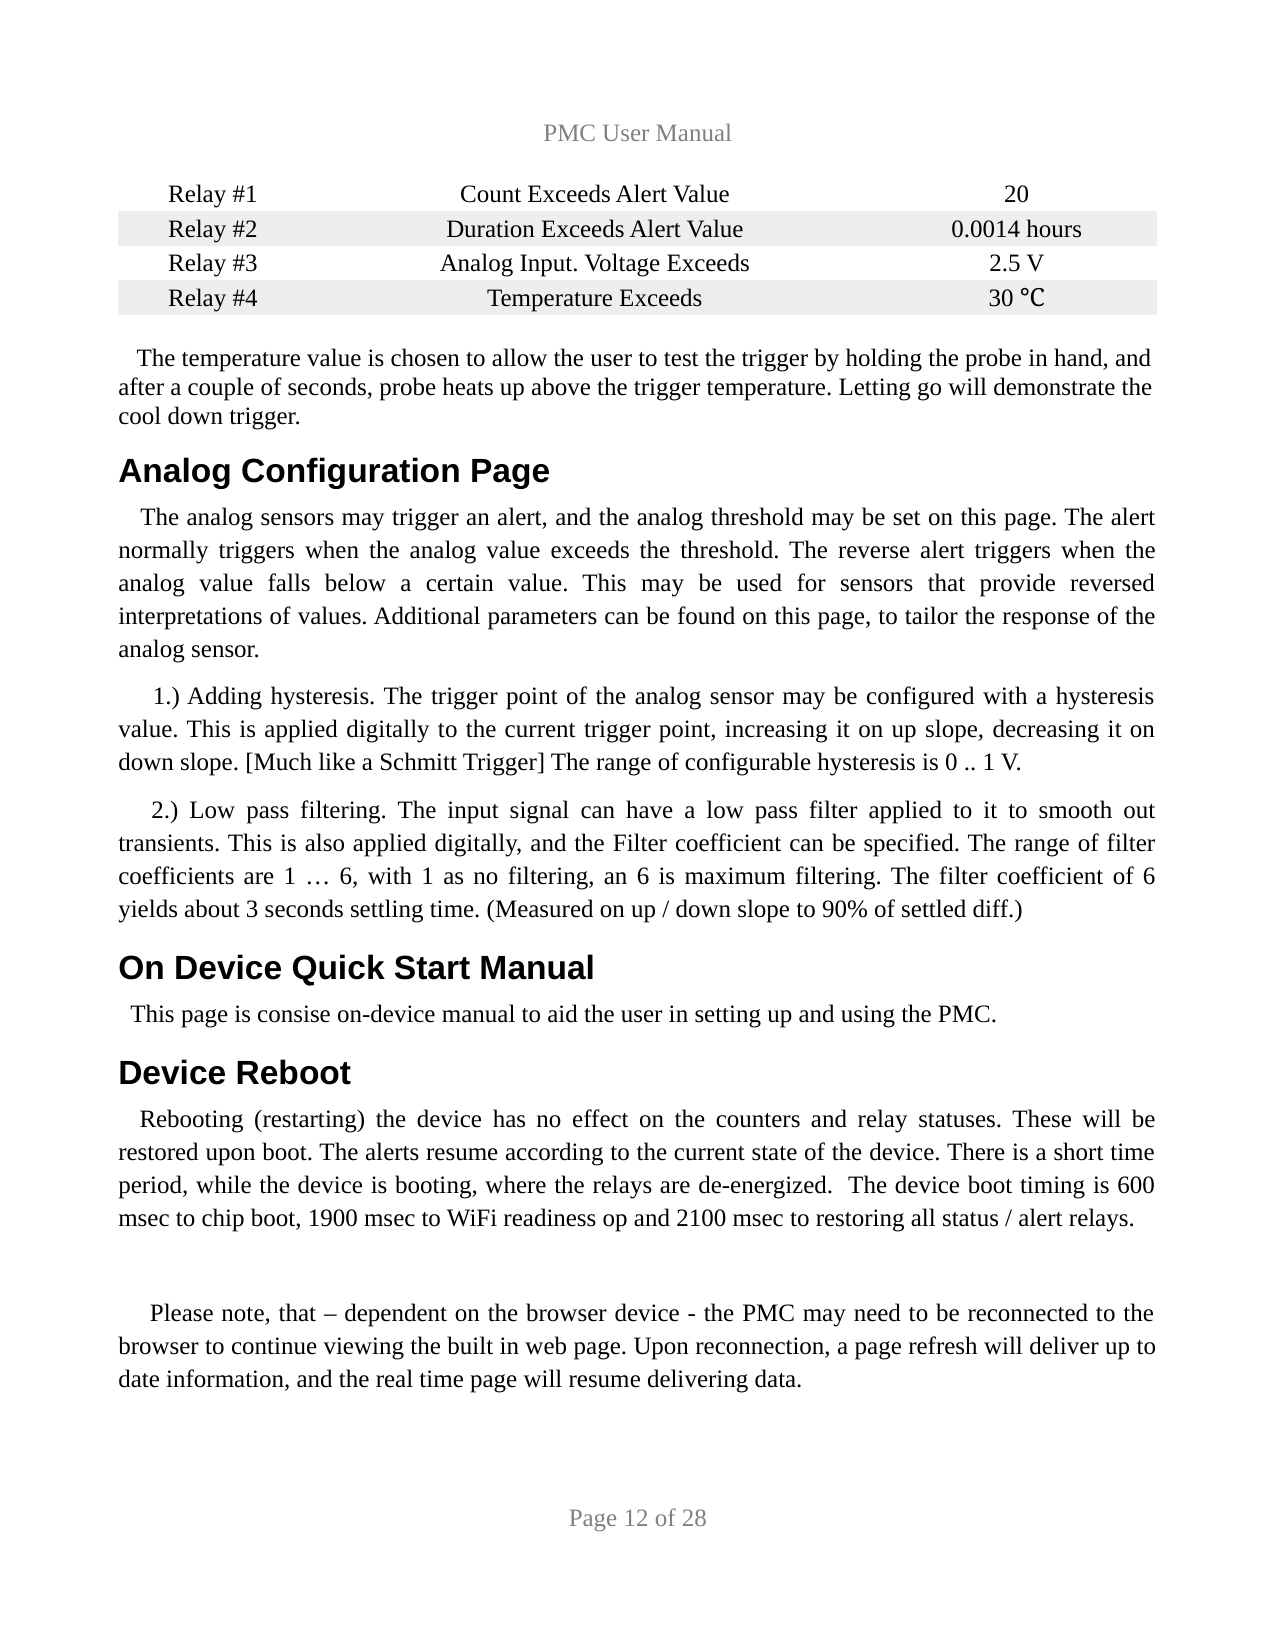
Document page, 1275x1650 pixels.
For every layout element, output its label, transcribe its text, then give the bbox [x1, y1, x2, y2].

table_cell Analog Input. Voltage Exceeds [313, 246, 882, 280]
subtitle Device Reboot [118, 1053, 1157, 1092]
table_cell Duration Exceeds Alert Value [313, 211, 882, 246]
table_cell Relay #2 [118, 211, 313, 246]
text 1.) Adding hysteresis. The trigger point of the analog sensor may be configured with a hysteresis value. This is applied digitally to the current trigger point, increasing it on up slope, decreasing it on down slope. [Much like a Schmitt Trigger] The range of configurable hysteresis is 0 .. 1 V. [118, 681, 1157, 776]
text Please note, that – dependent on the browser device - the PMC may need to be reconnected to the browser to continue viewing the built in web page. Upon reconnection, a page refresh will deliver up to date information, and the real time page will resume delivering data. [118, 1298, 1157, 1393]
table_cell Relay #1 [118, 176, 313, 211]
text The temperature value is chosen to allow the user to test the trigger by holding the probe in hand, and after a couple of seconds, probe heats up above the trigger temperature. Letting go will demonstrate the cool down trigger. [118, 343, 1157, 430]
table_cell Count Exceeds Alert Value [313, 176, 882, 211]
table_cell Relay #4 [118, 280, 313, 315]
text Rebooting (restarting) the device has no effect on the counters and relay statuses. These will be restored upon boot. The alerts resume according to the current state of the device. There is a short time period, while the device is booting, where the relays are de-energized. The device boot timing is 600 msec to chip boot, 1900 msec to WiFi readiness op and 2100 msec to restoring all status / alert relays. [118, 1104, 1157, 1232]
text The analog sensors may trigger an alert, and the analog threshold may be set on this page. The alert normally triggers when the analog value exceeds the threshold. The reverse alert triggers when the analog value falls below a certain value. This may be used for sensors that provide reversed interpretations of values. Additional parameters can be found on this page, to tailor the response of the analog sensor. [118, 502, 1157, 662]
table_cell 20 [882, 176, 1157, 211]
subtitle On Device Quick Start Manual [118, 948, 1157, 987]
table_cell Temperature Exceeds [313, 280, 882, 315]
table_cell 2.5 V [882, 246, 1157, 280]
text This page is consise on-device manual to aid the user in setting up and using the PMC. [118, 999, 1157, 1028]
table_cell Relay #3 [118, 246, 313, 280]
text 2.) Low pass filtering. The input signal can have a low pass filter applied to it to smooth out transients. This is also applied digitally, and the Filter coefficient can be specified. The range of filter coefficients are 1 … 6, with 1 as no filtering, an 6 is maximum filtering. The filter coefficient of 6 yields about 3 seconds settling time. (Measured on up / down slope to 90% of settled diff.) [118, 795, 1157, 923]
table_cell 30 ℃ [882, 280, 1157, 315]
table_cell 0.0014 hours [882, 211, 1157, 246]
subtitle Analog Configuration Page [118, 451, 1157, 489]
